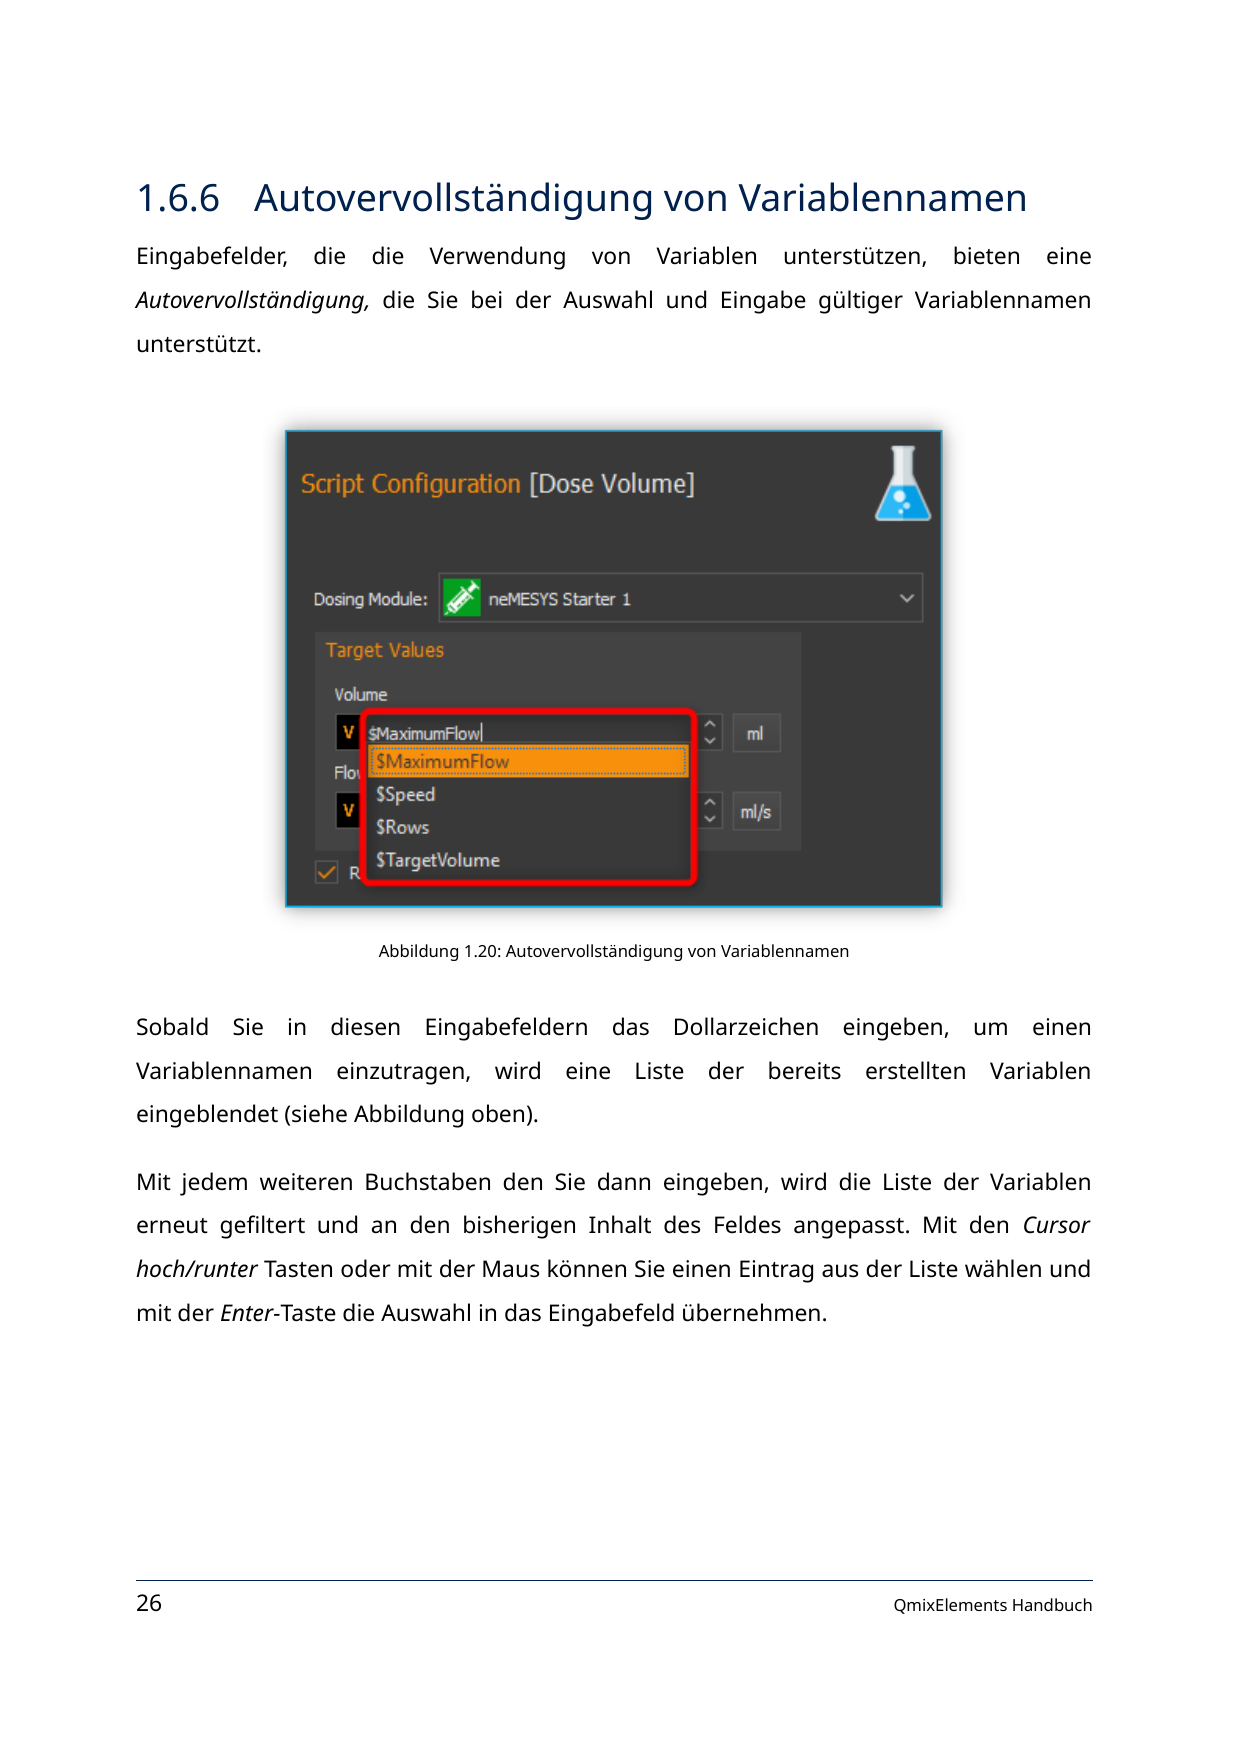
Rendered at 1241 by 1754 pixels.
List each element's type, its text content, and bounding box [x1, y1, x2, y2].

subtitle Autovervollständigung von Variablennamen [136, 171, 1093, 222]
picture [262, 407, 966, 931]
text Abbildung 1.20: Autovervollständigung von Variablennamen [159, 407, 1069, 963]
text Eingabefelder, die die Verwendung von Variablen unterstützen, bieten eine Autovervollständigung, die Sie bei der Auswahl und Eingabe gültiger Variablennamen unterstützt. [136, 240, 1093, 359]
text Mit jedem weiteren Buchstaben den Sie dann eingeben, wird die Liste der Variablen erneut gefiltert und an den bisherigen Inhalt des Feldes angepasst. Mit den Cursor hoch/runter Tasten oder mit der Maus können Sie einen Eintrag aus der Liste wählen und mit der Enter-Taste die Auswahl in das Eingabefeld übernehmen. [136, 1166, 1093, 1328]
text Sobald Sie in diesen Eingabefeldern das Dollarzeichen eingeben, um einen Variablennamen einzutragen, wird eine Liste der bereits erstellten Variablen eingeblendet (siehe Abbildung oben). [136, 395, 1093, 1129]
